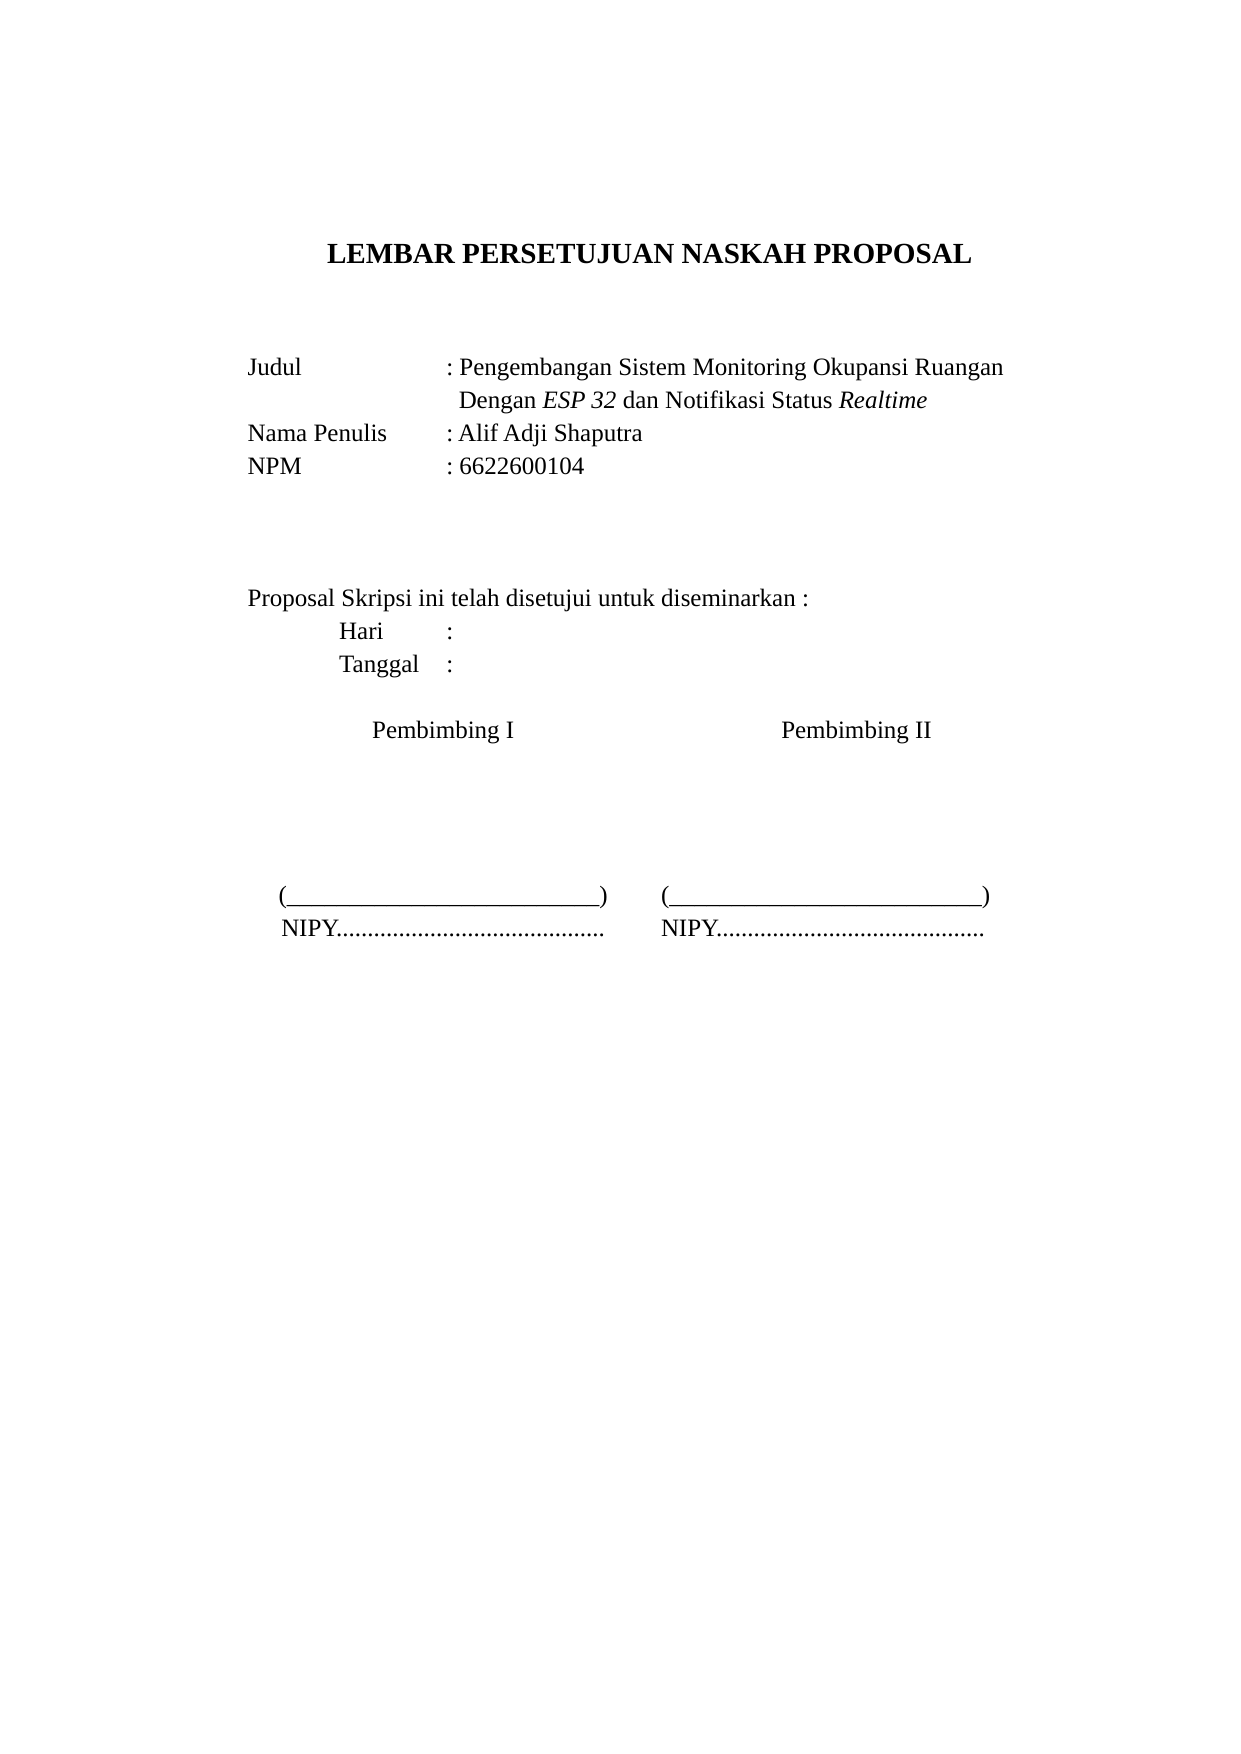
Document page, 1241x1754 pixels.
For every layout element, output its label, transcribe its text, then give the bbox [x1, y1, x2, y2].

text LEMBAR PERSETUJUAN NASKAH PROPOSAL [236, 236, 1063, 270]
table_cell [236, 517, 435, 550]
table_header Pembimbing II (_________________________) NIPY........................................... [650, 715, 1063, 946]
table_cell Hari [236, 616, 435, 649]
table_cell Proposal Skripsi ini telah disetujui untuk diseminarkan : [236, 583, 1063, 616]
table_cell [435, 550, 1063, 583]
table_cell [236, 550, 435, 583]
table_cell Nama Penulis [236, 418, 435, 451]
table_cell [435, 517, 1063, 550]
table_cell : 6622600104 [435, 451, 1063, 484]
table_header Judul [236, 352, 435, 418]
table_cell [435, 484, 1063, 517]
table_header : Pengembangan Sistem Monitoring Okupansi Ruangan Dengan ESP 32 dan Notifikasi Status Realtime [435, 352, 1063, 418]
table_cell [236, 484, 435, 517]
table_cell : [435, 649, 1063, 682]
table_cell : [435, 616, 1063, 649]
table_cell : Alif Adji Shaputra [435, 418, 1063, 451]
table_cell Tanggal [236, 649, 435, 682]
table_header Pembimbing I (_________________________) NIPY........................................... [236, 715, 649, 946]
table_cell NPM [236, 451, 435, 484]
